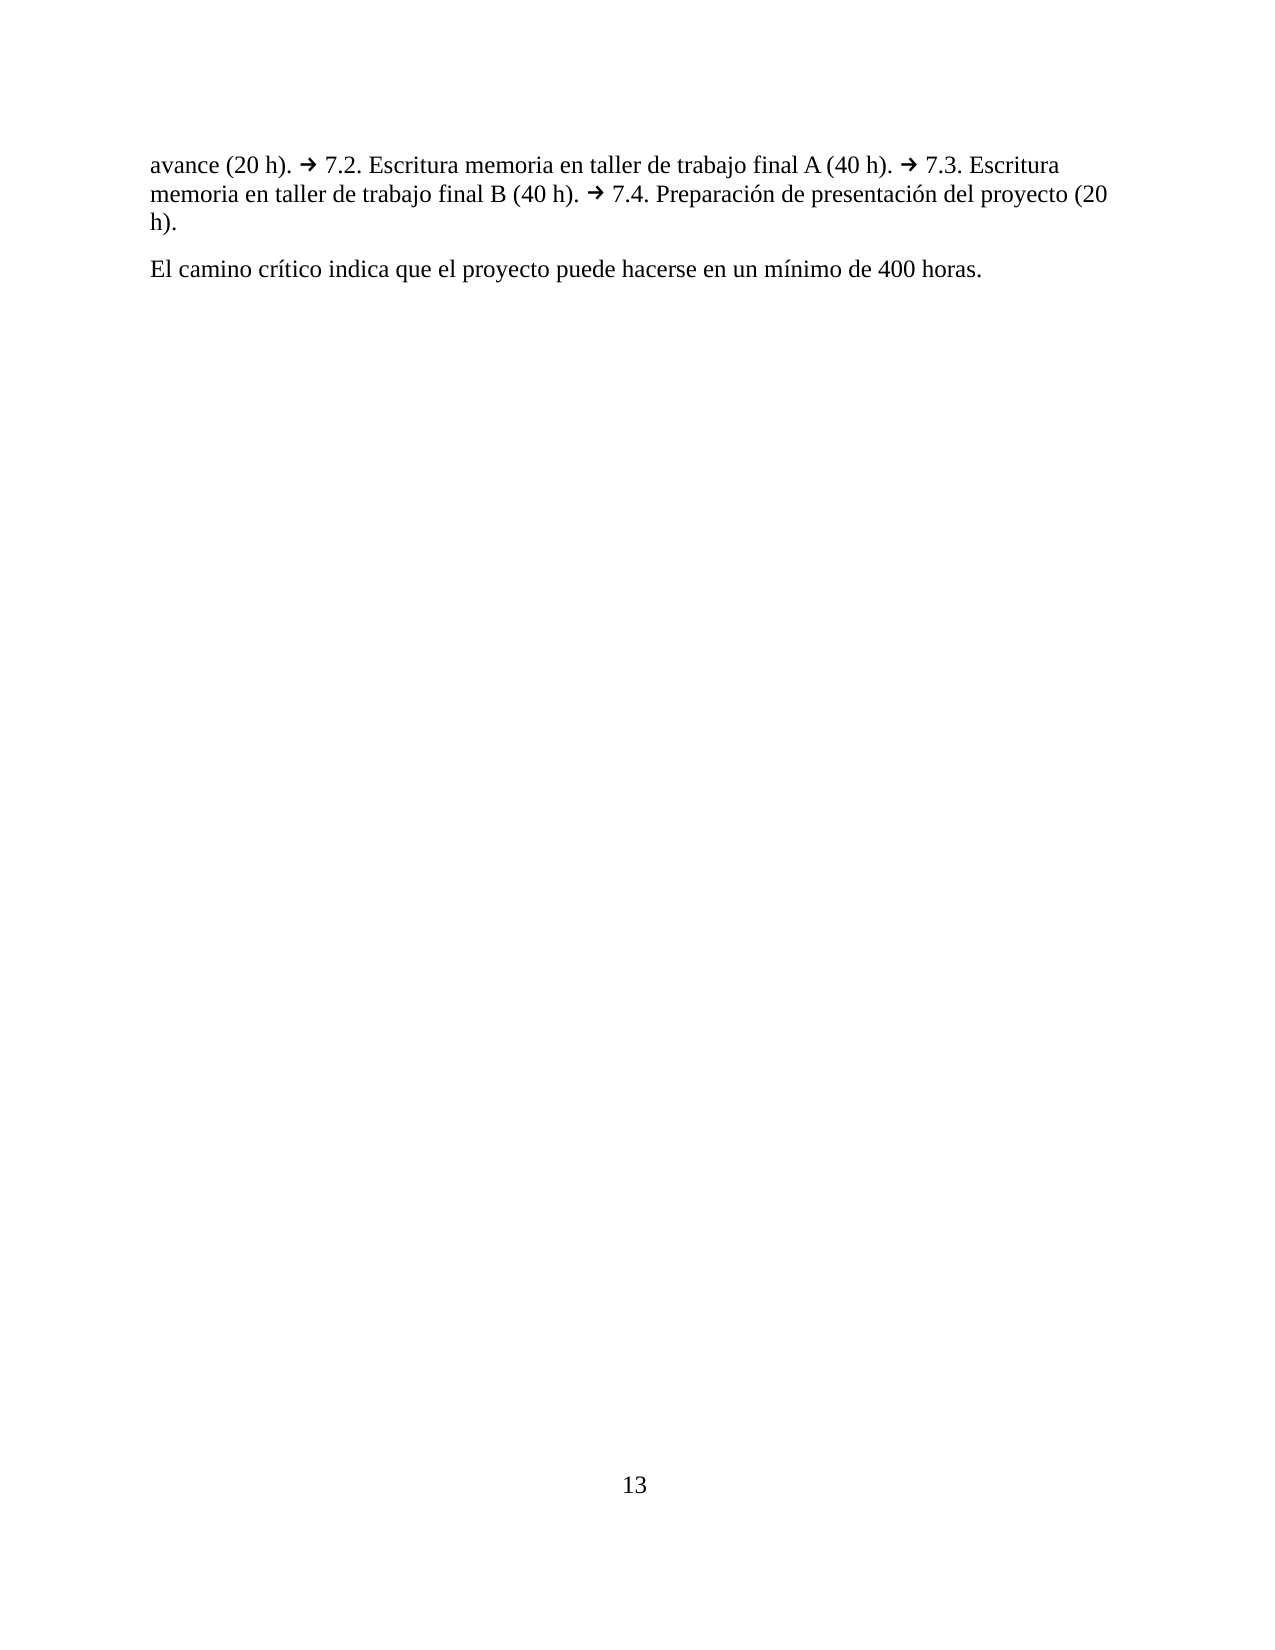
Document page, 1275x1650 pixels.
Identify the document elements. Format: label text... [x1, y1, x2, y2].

text El camino crítico indica que el proyecto puede hacerse en un mínimo de 400 horas. [150, 254, 1125, 283]
text avance (20 h). 7.2. Escritura memoria en taller de trabajo final A (40 h). 7.3. Escritura memoria en taller de trabajo final B (40 h). 7.4. Preparación de presentación del proyecto (20 h). [150, 150, 1125, 236]
